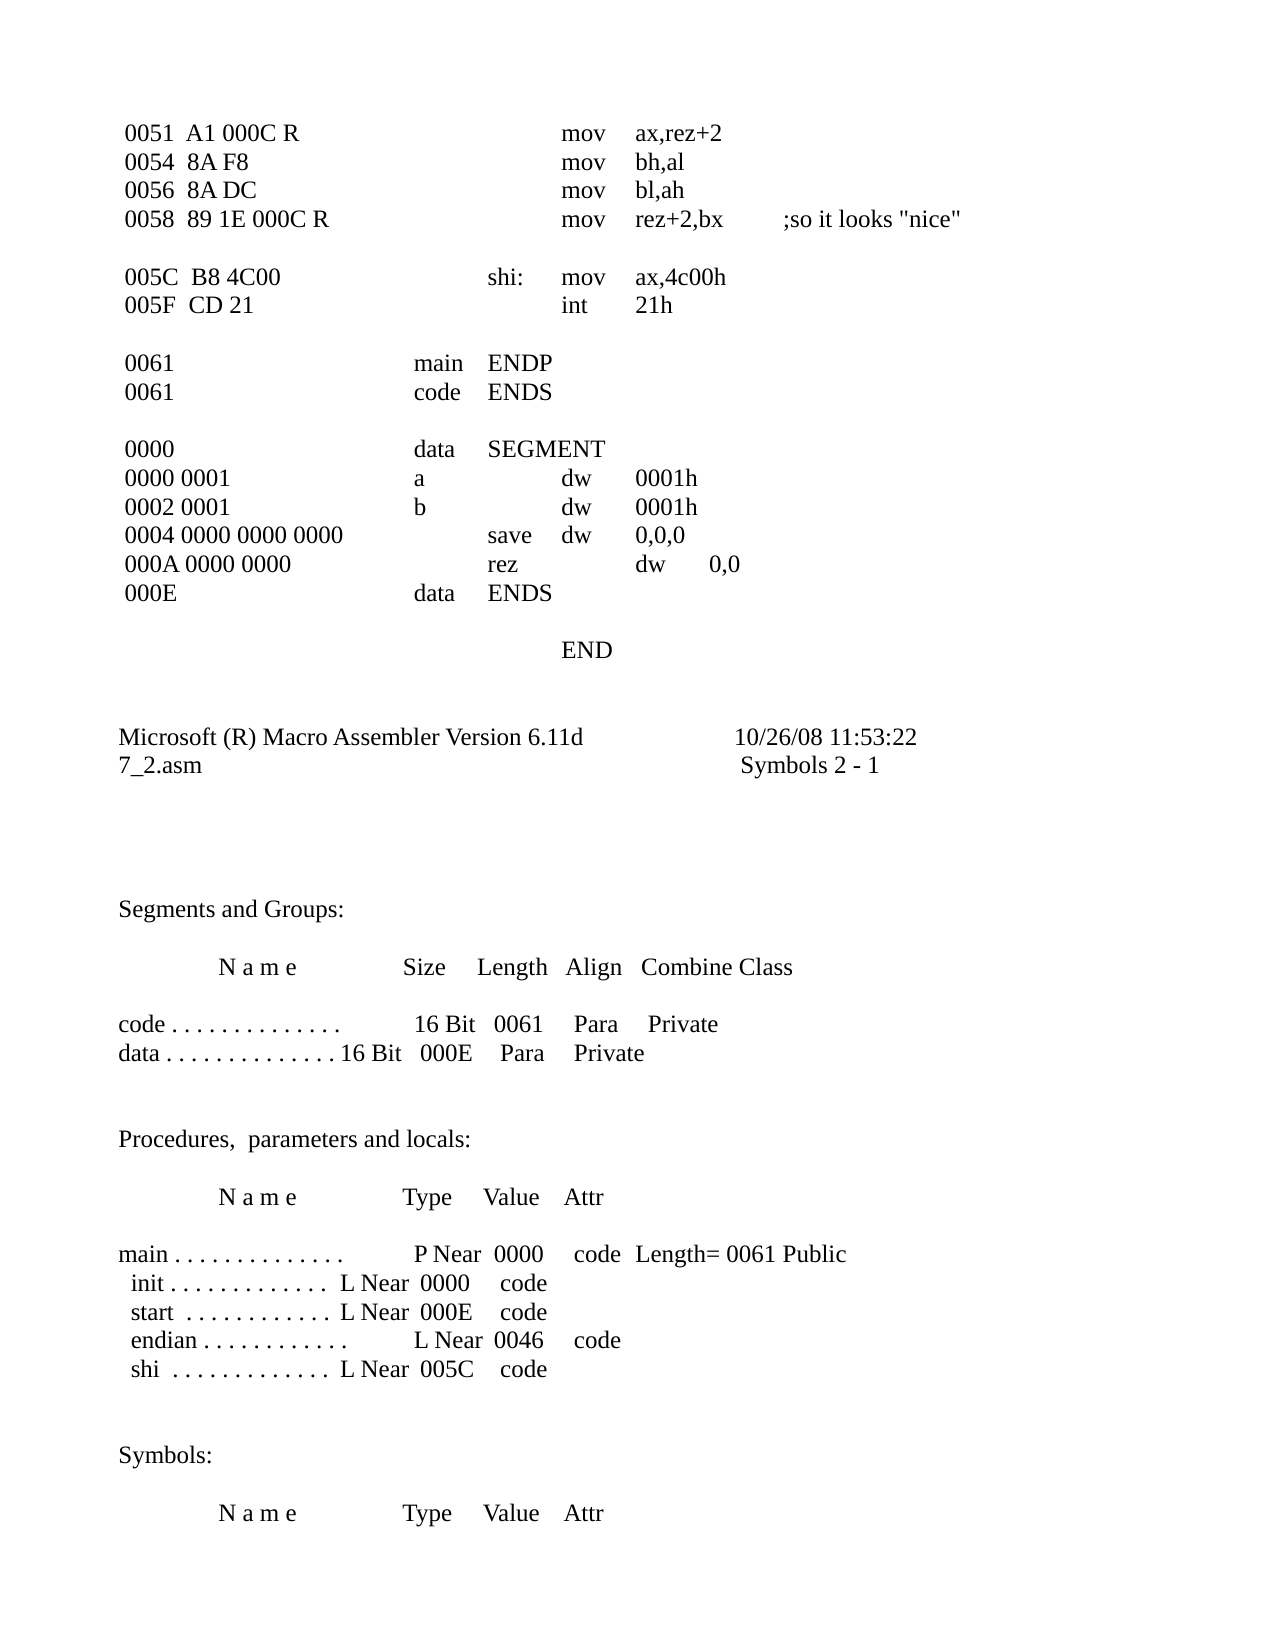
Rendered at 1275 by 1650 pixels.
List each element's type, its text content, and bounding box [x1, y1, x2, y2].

text 005F CD 21 int 21h [118, 291, 1157, 319]
text code . . . . . . . . . . . . . . 16 Bit 0061 Para Private [118, 1009, 1157, 1038]
text Microsoft (R) Macro Assembler Version 6.11d 10/26/08 11:53:22 [118, 722, 1157, 751]
text start . . . . . . . . . . . . L Near 000E code [118, 1297, 1157, 1326]
text 000E data ENDS [118, 578, 1157, 607]
text 0000 data SEGMENT [118, 434, 1157, 463]
text 0061 main ENDP [118, 348, 1157, 377]
text endian . . . . . . . . . . . . L Near 0046 code [118, 1326, 1157, 1354]
text 0002 0001 b dw 0001h [118, 492, 1157, 521]
text main . . . . . . . . . . . . . . P Near 0000 code Length= 0061 Public [118, 1239, 1157, 1268]
text Symbols: [118, 1441, 1157, 1469]
text 0056 8A DC mov bl,ah [118, 176, 1157, 204]
text 0058 89 1E 000C R mov rez+2,bx ;so it looks "nice" [118, 204, 1157, 233]
text data . . . . . . . . . . . . . . 16 Bit 000E Para Private [118, 1038, 1157, 1067]
text 0061 code ENDS [118, 377, 1157, 406]
text 0000 0001 a dw 0001h [118, 463, 1157, 492]
text Procedures, parameters and locals: [118, 1124, 1157, 1153]
text N a m e Type Value Attr [118, 1182, 1157, 1211]
text N a m e Type Value Attr [118, 1498, 1157, 1527]
text 005C B8 4C00 shi: mov ax,4c00h [118, 262, 1157, 291]
text 0051 A1 000C R mov ax,rez+2 [118, 118, 1157, 147]
text 7_2.asm Symbols 2 - 1 [118, 751, 1157, 779]
text init . . . . . . . . . . . . . L Near 0000 code [118, 1268, 1157, 1297]
text 0054 8A F8 mov bh,al [118, 147, 1157, 176]
text END [118, 636, 1157, 664]
text shi . . . . . . . . . . . . . L Near 005C code [118, 1354, 1157, 1383]
text N a m e Size Length Align Combine Class [118, 952, 1157, 981]
text Segments and Groups: [118, 894, 1157, 923]
text 0004 0000 0000 0000 save dw 0,0,0 [118, 521, 1157, 549]
text 000A 0000 0000 rez dw 0,0 [118, 549, 1157, 578]
